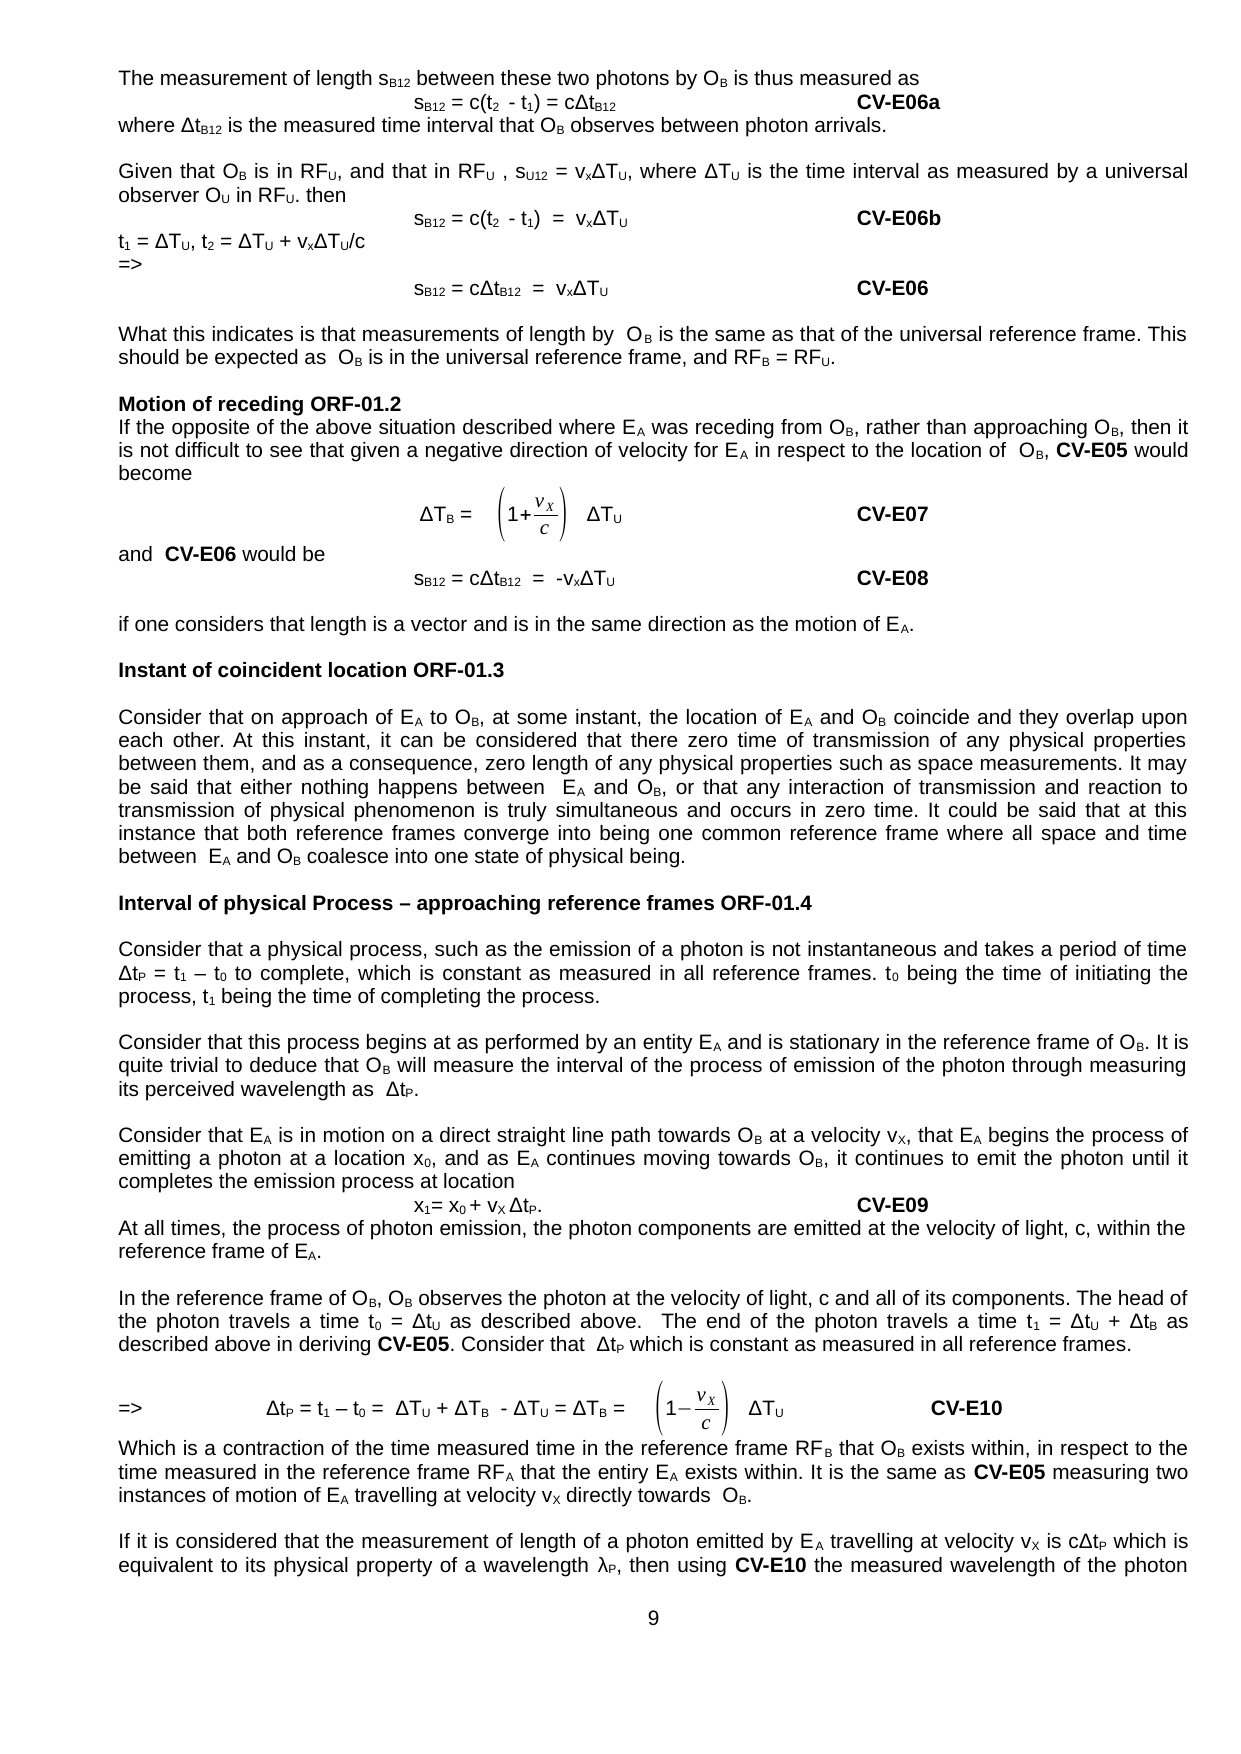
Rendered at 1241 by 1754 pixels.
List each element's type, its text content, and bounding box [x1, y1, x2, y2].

text In the reference frame of OB, OB observes the photon at the velocity of light, c and all of its components. The head of the photon travels a time t0 = ΔtU as described above. The end of the photon travels a time t1 = ΔtU + ΔtB as described above in deriving CV-E05. Consider that ΔtP which is constant as measured in all reference frames. [118, 1286, 1188, 1356]
text Motion of receding ORF-01.2 [118, 392, 1188, 415]
text If the opposite of the above situation described where EA was receding from OB, rather than approaching OB, then it is not difficult to see that given a negative direction of velocity for EA in respect to the location of OB, CV-E05 would become [118, 415, 1188, 485]
text => [118, 253, 1188, 276]
text The measurement of length sB12 between these two photons by OB is thus measured as [118, 67, 1188, 90]
text At all times, the process of photon emission, the photon components are emitted at the velocity of light, c, within the reference frame of EA. [118, 1217, 1188, 1263]
text Consider that a physical process, such as the emission of a photon is not instantaneous and takes a period of time ΔtP = t1 – t0 to complete, which is constant as measured in all reference frames. t0 being the time of initiating the process, t1 being the time of completing the process. [118, 938, 1188, 1007]
text Consider that EA is in motion on a direct straight line path towards OB at a velocity vX, that EA begins the process of emitting a photon at a location x0, and as EA continues moving towards OB, it continues to emit the photon until it completes the emission process at location [118, 1124, 1188, 1193]
text sB12 = cΔtB12 = -vxΔTU CV-E08 [118, 566, 1188, 589]
text if one considers that length is a vector and is in the same direction as the motion of EA. [118, 613, 1188, 636]
text ΔTB = ΔTU CV-E07 [118, 485, 1188, 543]
text Consider that on approach of EA to OB, at some instant, the location of EA and OB coincide and they overlap upon each other. At this instant, it can be considered that there zero time of transmission of any physical properties between them, and as a consequence, zero length of any physical properties such as space measurements. It may be said that either nothing happens between EA and OB, or that any interaction of transmission and reaction to transmission of physical phenomenon is truly simultaneous and occurs in zero time. It could be said that at this instance that both reference frames converge into being one common reference frame where all space and time between EA and OB coalesce into one state of physical being. [118, 706, 1188, 868]
text sB12 = cΔtB12 = vxΔTU CV-E06 [118, 276, 1188, 299]
text Consider that this process begins at as performed by an entity EA and is stationary in the reference frame of OB. It is quite trivial to deduce that OB will measure the interval of the process of emission of the photon through measuring its perceived wavelength as ΔtP. [118, 1031, 1188, 1100]
text Interval of physical Process – approaching reference frames ORF-01.4 [118, 891, 1188, 914]
text sB12 = c(t2 - t1) = cΔtB12 CV-E06a [118, 90, 1188, 113]
text Which is a contraction of the time measured time in the reference frame RFB that OB exists within, in respect to the time measured in the reference frame RFA that the entiry EA exists within. It is the same as CV-E05 measuring two instances of motion of EA travelling at velocity vX directly towards OB. [118, 1437, 1188, 1507]
text => ΔtP = t1 – t0 = ΔTU + ΔTB - ΔTU = ΔTB = ΔTU CV-E10 [118, 1379, 1188, 1437]
text sB12 = c(t2 - t1) = vxΔTU CV-E06b [118, 206, 1188, 229]
text If it is considered that the measurement of length of a photon emitted by EA travelling at velocity vX is cΔtP which is equivalent to its physical property of a wavelength λP, then using CV-E10 the measured wavelength of the photon [118, 1530, 1188, 1576]
text Given that OB is in RFU, and that in RFU , sU12 = vxΔTU, where ΔTU is the time interval as measured by a universal observer OU in RFU. then [118, 160, 1188, 206]
text and CV-E06 would be [118, 543, 1188, 566]
text t1 = ΔTU, t2 = ΔTU + vxΔTU/c [118, 229, 1188, 253]
text What this indicates is that measurements of length by OB is the same as that of the universal reference frame. This should be expected as OB is in the universal reference frame, and RFB = RFU. [118, 322, 1188, 369]
text x1= x0 + vX ΔtP. CV-E09 [118, 1193, 1188, 1217]
text Instant of coincident location ORF-01.3 [118, 659, 1188, 682]
text where ΔtB12 is the measured time interval that OB observes between photon arrivals. [118, 113, 1188, 137]
